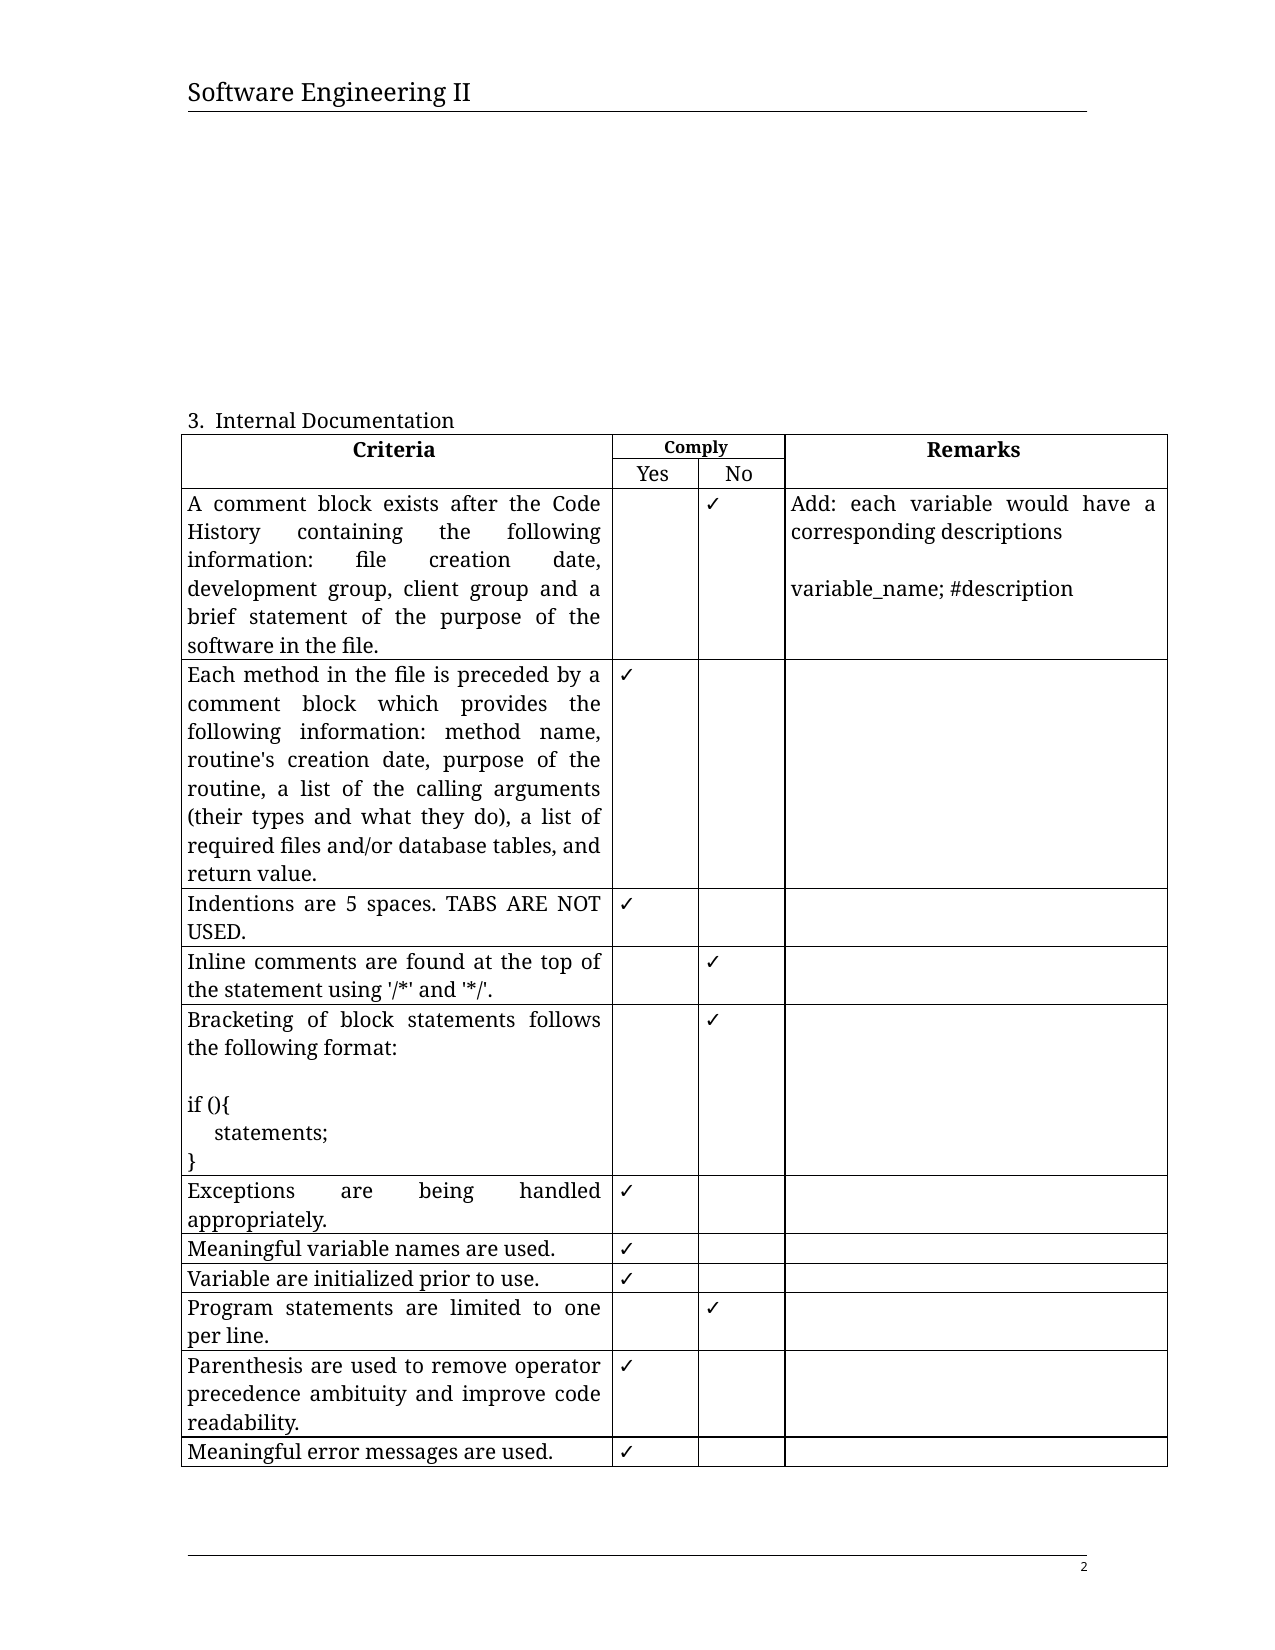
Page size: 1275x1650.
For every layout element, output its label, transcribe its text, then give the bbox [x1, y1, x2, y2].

table_cell ✓ [613, 1438, 618, 1466]
table_cell [786, 1005, 1167, 1175]
table_cell ✓ [699, 1005, 784, 1175]
table_header Comply [774, 435, 784, 458]
table_cell ✓ [613, 1176, 698, 1233]
table_cell [613, 947, 698, 1004]
table_cell ✓ [699, 489, 784, 659]
table_cell [699, 889, 784, 946]
table_cell [786, 1351, 1167, 1436]
table_cell [1156, 1264, 1167, 1292]
table_cell [699, 1351, 784, 1436]
table_cell [613, 1293, 698, 1350]
table_cell [774, 1438, 784, 1466]
table_cell Bracketing of block statements follows the following format: if (){ statements; } [601, 1005, 612, 1175]
table_cell Yes [613, 459, 618, 488]
table_cell ✓ [613, 1234, 618, 1263]
table_cell [786, 1293, 1167, 1350]
table_cell ✓ [613, 660, 698, 888]
table_cell ✓ [687, 1264, 698, 1292]
table_cell ✓ [687, 1438, 698, 1466]
table_cell [786, 1234, 791, 1263]
table_cell ✓ [613, 1351, 698, 1436]
table_cell [786, 1438, 791, 1466]
table_cell [699, 1234, 704, 1263]
table_cell [786, 1264, 791, 1292]
table_cell ✓ [613, 1264, 618, 1292]
table_cell [699, 1438, 704, 1466]
table_cell [786, 1176, 1167, 1233]
table_cell [774, 1264, 784, 1292]
table_cell [1156, 1234, 1167, 1263]
table_cell [786, 947, 1167, 1004]
table_cell [613, 489, 698, 659]
table_cell Add: each variable would have a corresponding descriptions variable_name; #description [786, 489, 1167, 659]
table_cell [699, 1176, 784, 1233]
table_cell ✓ [687, 1234, 698, 1263]
table_cell No [699, 459, 704, 488]
text 3. Internal Documentation [187, 406, 1087, 434]
table_cell [786, 660, 1167, 888]
table_cell No [774, 459, 784, 488]
table_cell [613, 1005, 698, 1175]
table_cell [786, 889, 1167, 946]
table_header Remarks [786, 435, 1167, 488]
table_cell ✓ [613, 889, 698, 946]
table_cell Yes [687, 459, 698, 488]
table_cell ✓ [699, 947, 784, 1004]
table_cell [699, 660, 784, 888]
table_header Criteria [182, 435, 612, 488]
table_cell [1156, 1438, 1167, 1466]
table_cell ✓ [699, 1293, 784, 1350]
table_cell [774, 1234, 784, 1263]
table_cell [699, 1264, 704, 1292]
